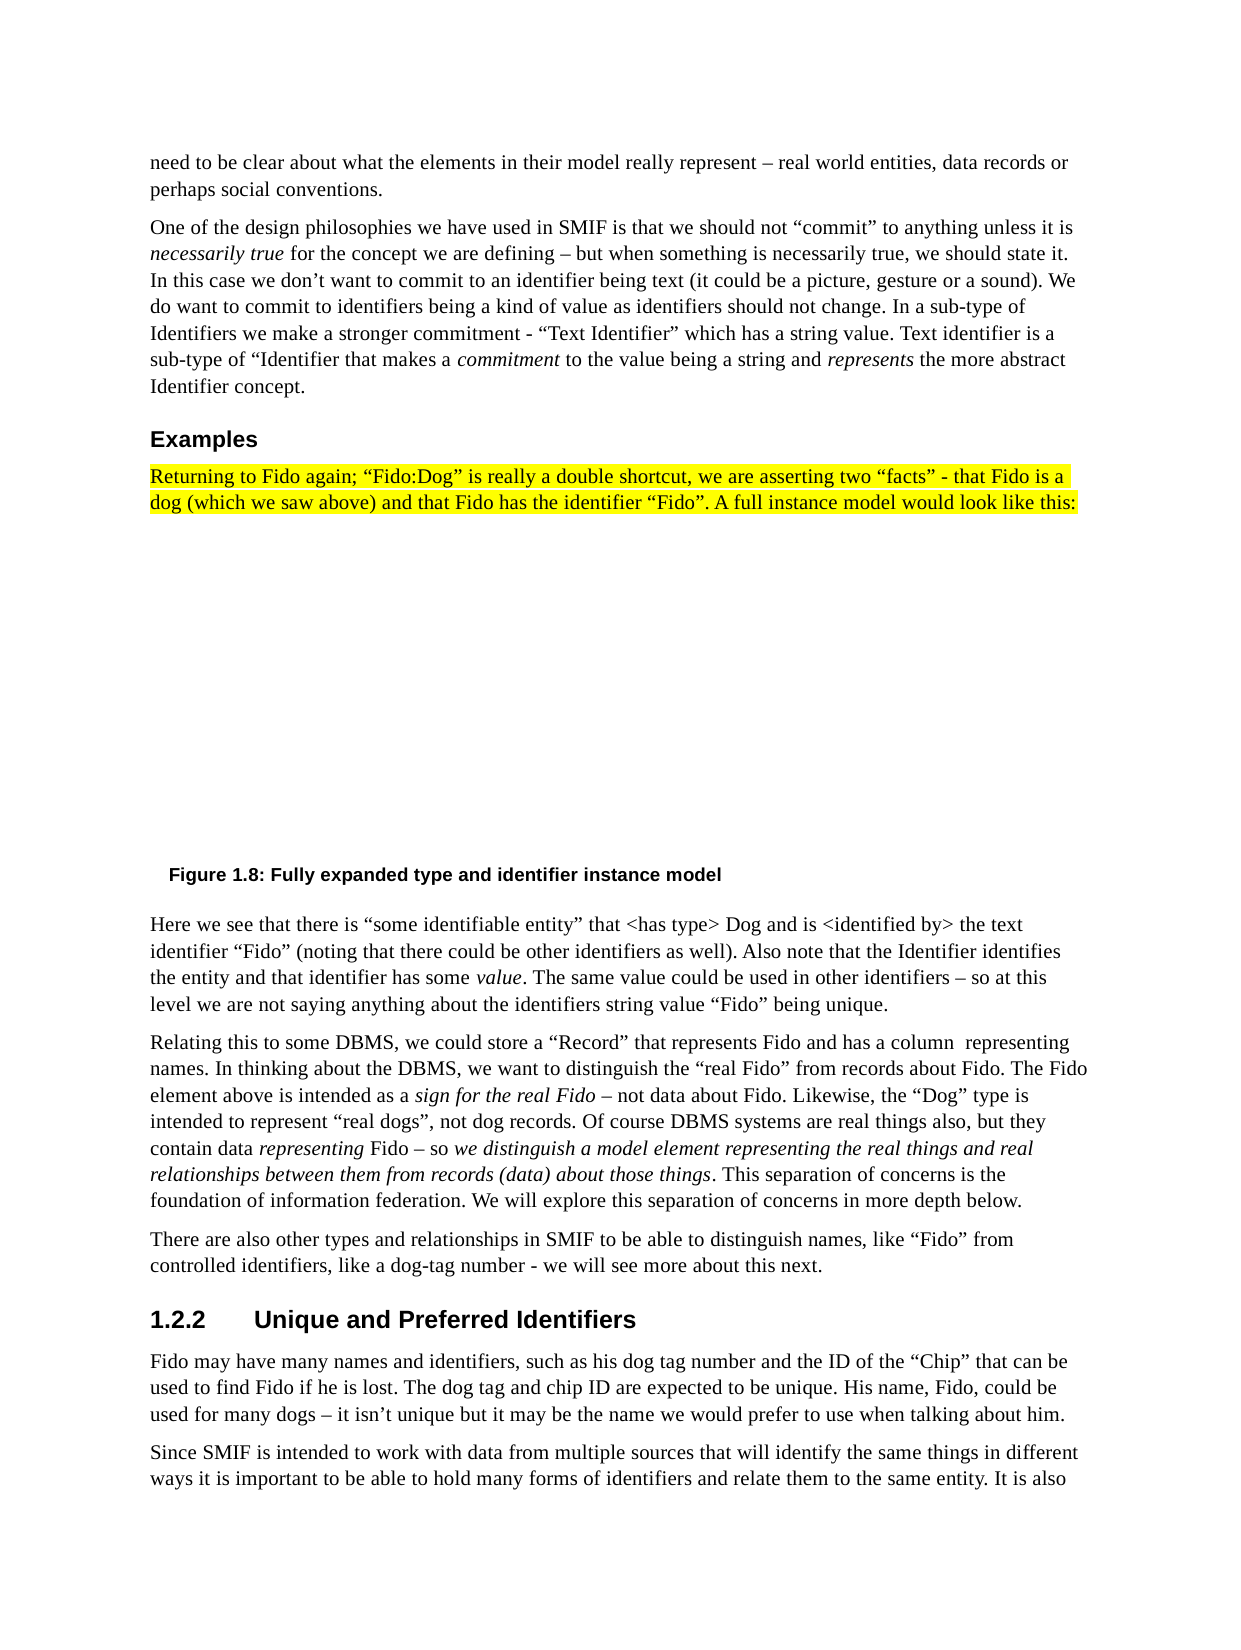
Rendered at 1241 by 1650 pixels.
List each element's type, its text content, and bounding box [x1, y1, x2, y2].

text Relating this to some DBMS, we could store a “Record” that represents Fido and has a column representing names. In thinking about the DBMS, we want to distinguish the “real Fido” from records about Fido. The Fido element above is intended as a sign for the real Fido – not data about Fido. Likewise, the “Dog” type is intended to represent “real dogs”, not dog records. Of course DBMS systems are real things also, but they contain data representing Fido – so we distinguish a model element representing the real things and real relationships between them from records (data) about those things. This separation of concerns is the foundation of information federation. We will explore this separation of concerns in more depth below. [150, 1029, 1090, 1212]
text There are also other types and relationships in SMIF to be able to distinguish names, like “Fido” from controlled identifiers, like a dog-tag number - we will see more about this next. [150, 1227, 1090, 1277]
subtitle Unique and Preferred Identifiers [150, 1305, 1090, 1334]
text need to be clear about what the elements in their model really represent – real world entities, data records or perhaps social conventions. [150, 150, 1090, 201]
text Fido may have many names and identifiers, such as his dog tag number and the ID of the “Chip” that can be used to find Fido if he is lost. The dog tag and chip ID are expected to be unique. His name, Fido, could be used for many dogs – it isn’t unique but it may be the name we would prefer to use when talking about him. [150, 1348, 1090, 1426]
text One of the design philosophies we have used in SMIF is that we should not “commit” to anything unless it is necessarily true for the concept we are defining – but when something is necessarily true, we should state it. In this case we don’t want to commit to an identifier being text (it could be a picture, gesture or a sound). We do want to commit to identifiers being a kind of value as identifiers should not change. In a sub-type of Identifiers we make a stronger commitment - “Text Identifier” which has a string value. Text identifier is a sub-type of “Identifier that makes a commitment to the value being a string and represents the more abstract Identifier concept. [150, 215, 1090, 397]
text Since SMIF is intended to work with data from multiple sources that will identify the same things in different ways it is important to be able to hold many forms of identifiers and relate them to the same entity. It is also [150, 1440, 1090, 1490]
text Returning to Fido again; “Fido:Dog” is really a double shortcut, we are asserting two “facts” - that Fido is a dog (which we saw above) and that Fido has the identifier “Fido”. A full instance model would look like this: [150, 464, 1090, 514]
text Figure 0.8: Fully expanded type and identifier instance model [168, 546, 1072, 886]
text Examples [150, 425, 1090, 452]
text Here we see that there is “some identifiable entity” that <has type> Dog and is <identified by> the text identifier “Fido” (noting that there could be other identifiers as well). Also note that the Identifier identifies the entity and that identifier has some value. The same value could be used in other identifiers – so at this level we are not saying anything about the identifiers string value “Fido” being unique. [150, 528, 1090, 1015]
